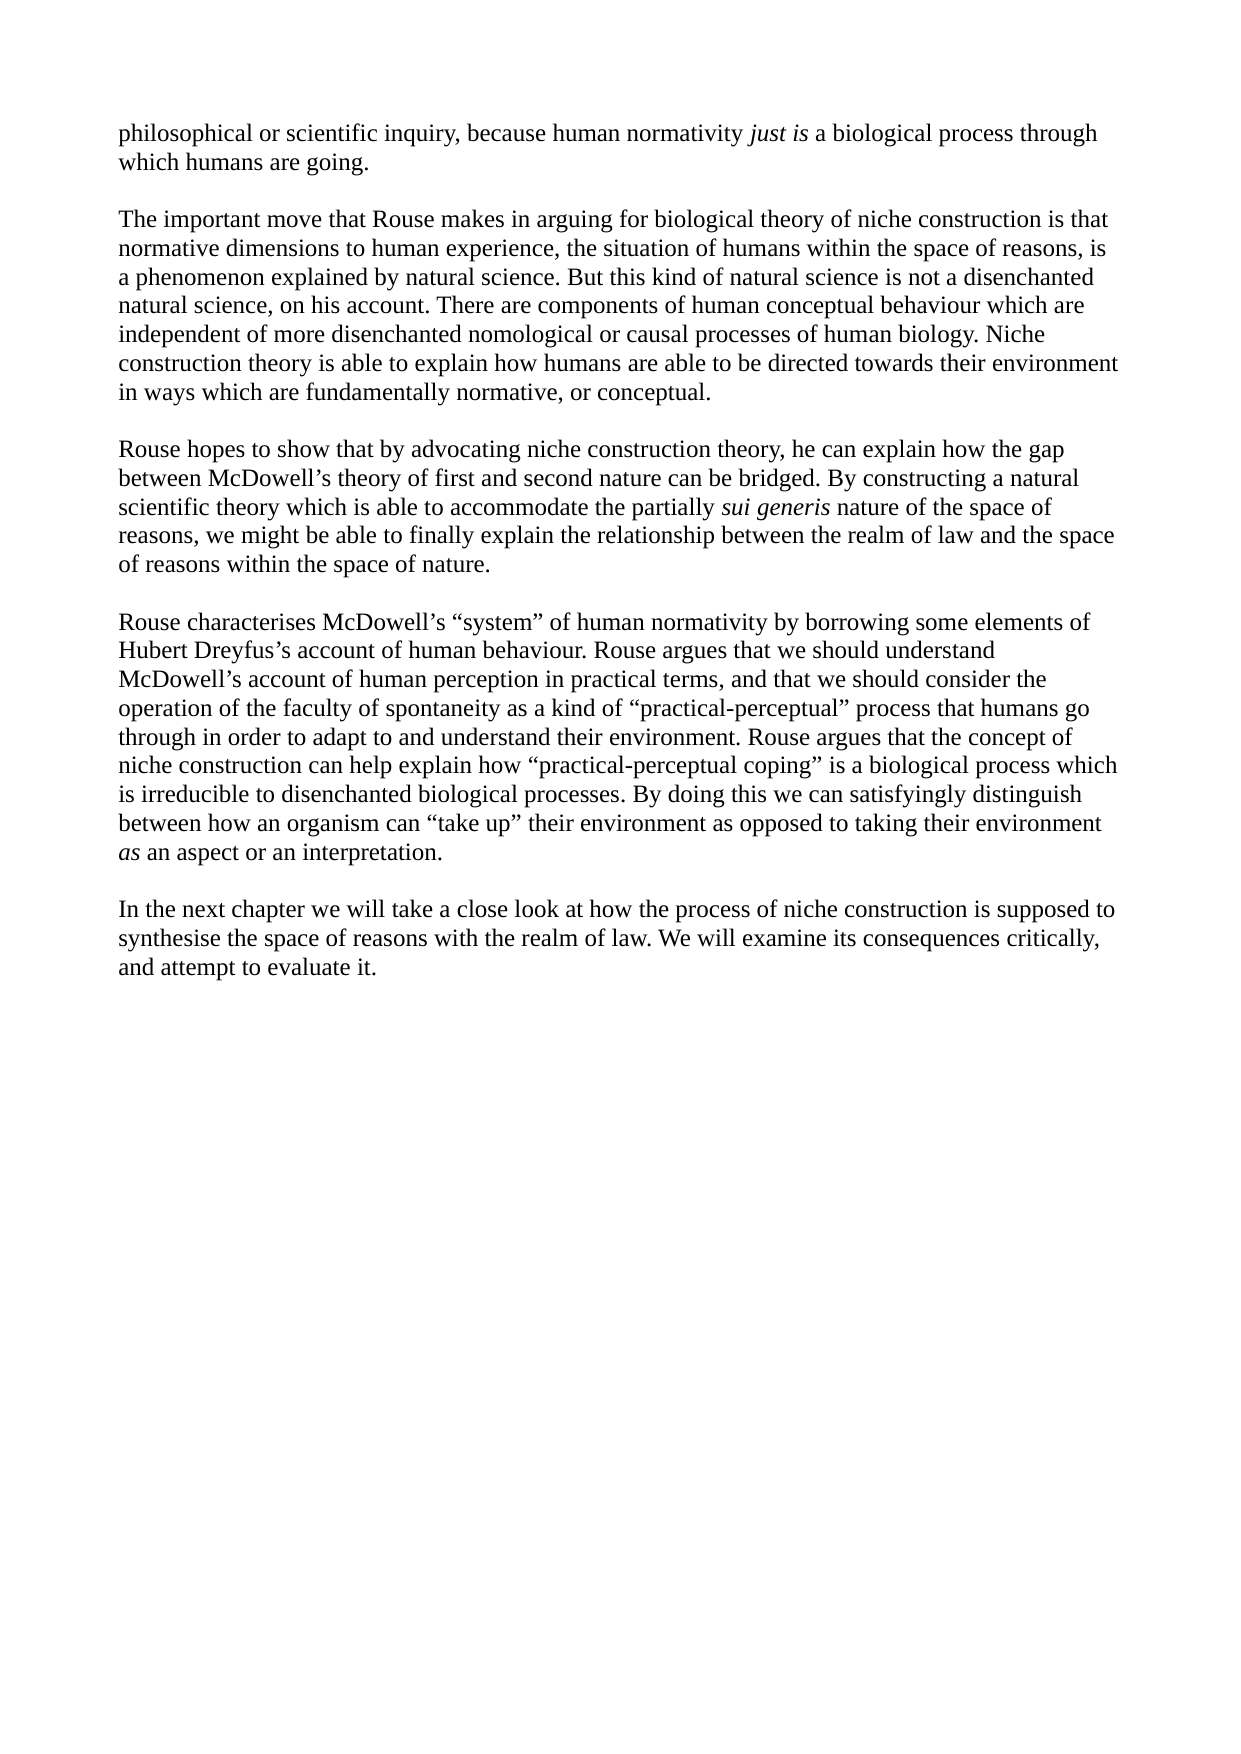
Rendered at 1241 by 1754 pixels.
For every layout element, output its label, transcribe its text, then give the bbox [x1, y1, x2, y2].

text philosophical or scientific inquiry, because human normativity just is a biological process through which humans are going. [118, 118, 1122, 176]
text In the next chapter we will take a close look at how the process of niche construction is supposed to synthesise the space of reasons with the realm of law. We will examine its consequences critically, and attempt to evaluate it. [118, 894, 1122, 981]
text Rouse hopes to show that by advocating niche construction theory, he can explain how the gap between McDowell’s theory of first and second nature can be bridged. By constructing a natural scientific theory which is able to accommodate the partially sui generis nature of the space of reasons, we might be able to finally explain the relationship between the realm of law and the space of reasons within the space of nature. [118, 434, 1122, 578]
text The important move that Rouse makes in arguing for biological theory of niche construction is that normative dimensions to human experience, the situation of humans within the space of reasons, is a phenomenon explained by natural science. But this kind of natural science is not a disenchanted natural science, on his account. There are components of human conceptual behaviour which are independent of more disenchanted nomological or causal processes of human biology. Niche construction theory is able to explain how humans are able to be directed towards their environment in ways which are fundamentally normative, or conceptual. [118, 204, 1122, 406]
text Rouse characterises McDowell’s “system” of human normativity by borrowing some elements of Hubert Dreyfus’s account of human behaviour. Rouse argues that we should understand McDowell’s account of human perception in practical terms, and that we should consider the operation of the faculty of spontaneity as a kind of “practical-perceptual” process that humans go through in order to adapt to and understand their environment. Rouse argues that the concept of niche construction can help explain how “practical-perceptual coping” is a biological process which is irreducible to disenchanted biological processes. By doing this we can satisfyingly distinguish between how an organism can “take up” their environment as opposed to taking their environment as an aspect or an interpretation. [118, 607, 1122, 866]
